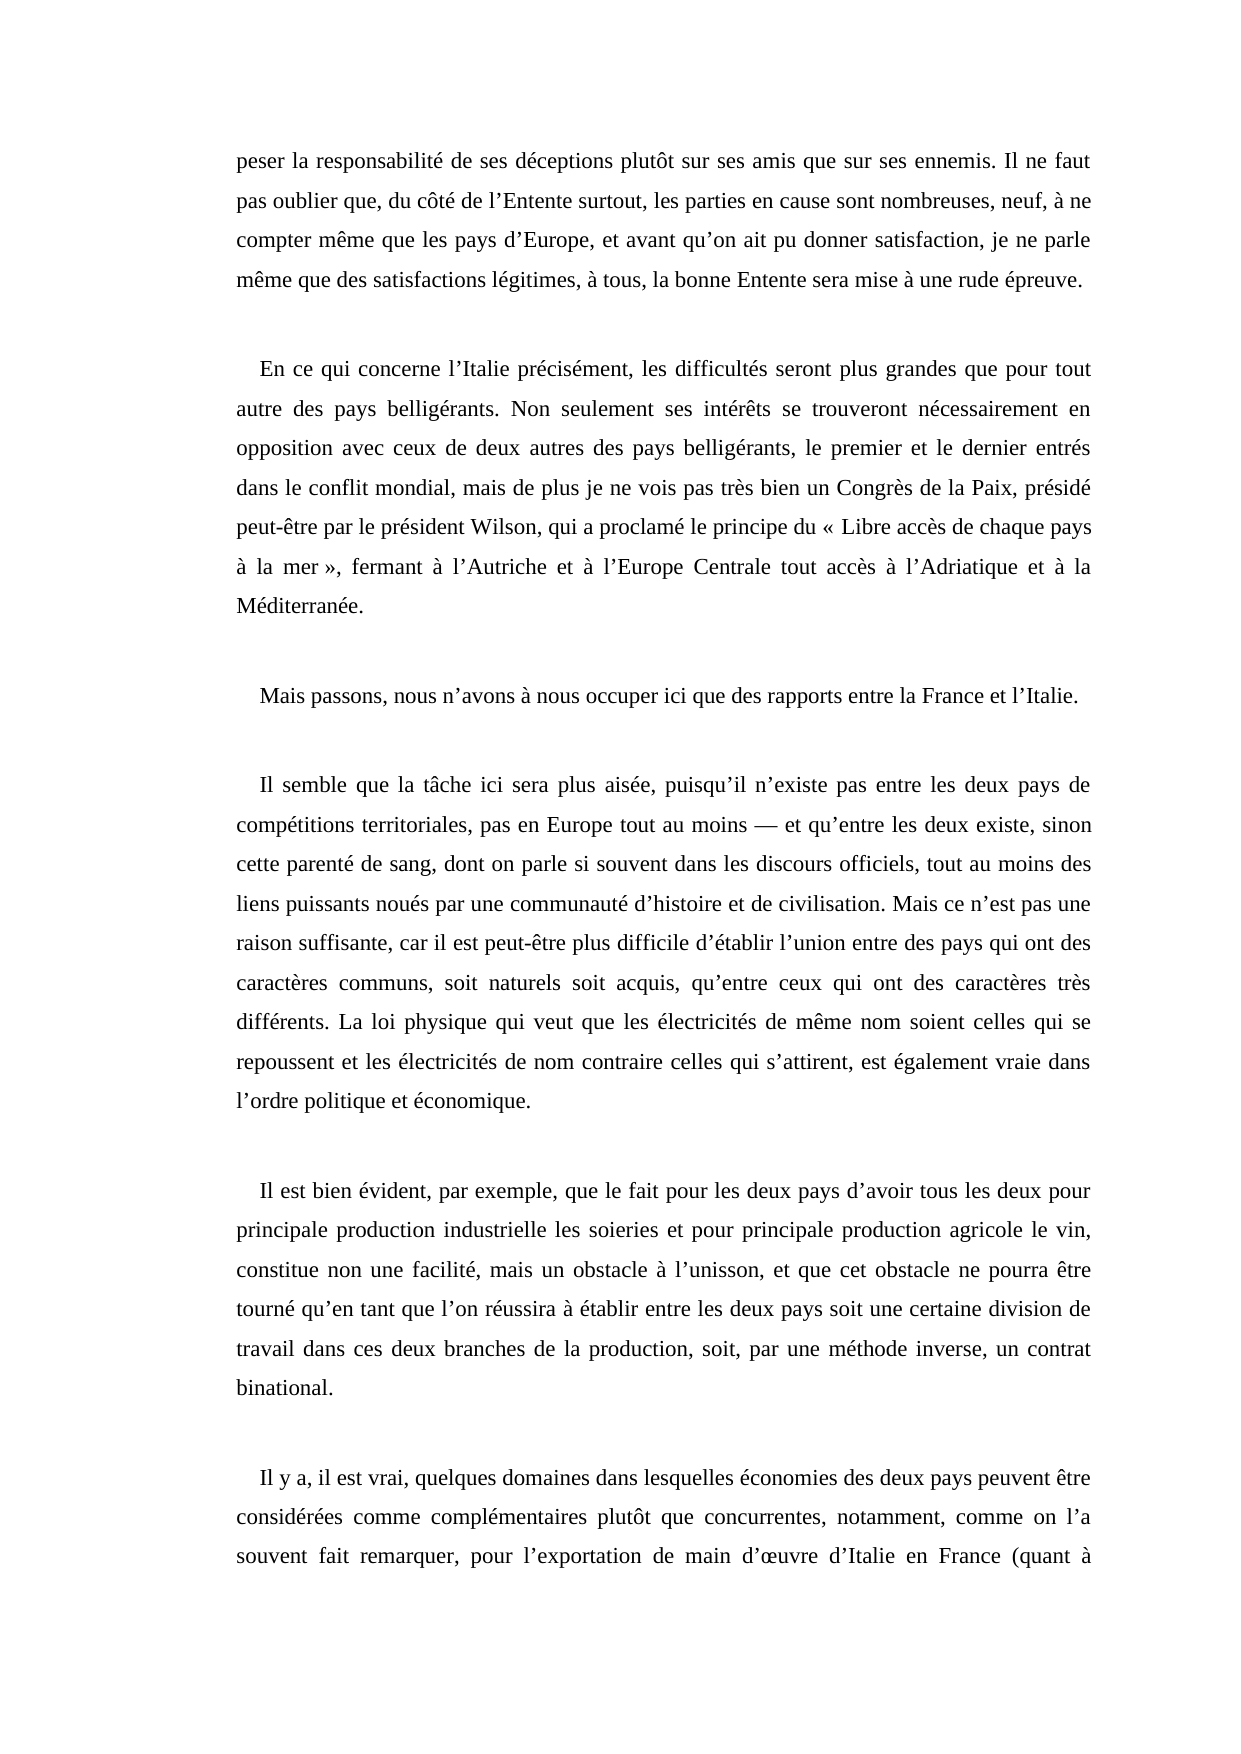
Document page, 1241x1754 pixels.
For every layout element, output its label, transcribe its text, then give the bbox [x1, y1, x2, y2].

text Il est bien évident, par exemple, que le fait pour les deux pays d’avoir tous les deux pour principale production industrielle les soieries et pour principale production agricole le vin, constitue non une facilité, mais un obstacle à l’unisson, et que cet obstacle ne pourra être tourné qu’en tant que l’on réussira à établir entre les deux pays soit une certaine division de travail dans ces deux branches de la production, soit, par une méthode inverse, un contrat binational. [236, 1177, 1093, 1400]
text Mais passons, nous n’avons à nous occuper ici que des rapports entre la France et l’Italie. [236, 682, 1093, 708]
text En ce qui concerne l’Italie précisément, les difficultés seront plus grandes que pour tout autre des pays belligérants. Non seulement ses intérêts se trouveront nécessairement en opposition avec ceux de deux autres des pays belligérants, le premier et le dernier entrés dans le conflit mondial, mais de plus je ne vois pas très bien un Congrès de la Paix, présidé peut-être par le président Wilson, qui a proclamé le principe du « Libre accès de chaque pays à la mer », fermant à l’Autriche et à l’Europe Centrale tout accès à l’Adriatique et à la Méditerranée. [236, 356, 1093, 619]
text Il semble que la tâche ici sera plus aisée, puisqu’il n’existe pas entre les deux pays de compétitions territoriales, pas en Europe tout au moins — et qu’entre les deux existe, sinon cette parenté de sang, dont on parle si souvent dans les discours officiels, tout au moins des liens puissants noués par une communauté d’histoire et de civilisation. Mais ce n’est pas une raison suffisante, car il est peut-être plus difficile d’établir l’union entre des pays qui ont des caractères communs, soit naturels soit acquis, qu’entre ceux qui ont des caractères très différents. La loi physique qui veut que les électricités de même nom soient celles qui se repoussent et les électricités de nom contraire celles qui s’attirent, est également vraie dans l’ordre politique et économique. [236, 771, 1093, 1113]
text peser la responsabilité de ses déceptions plutôt sur ses amis que sur ses ennemis. Il ne faut pas oublier que, du côté de l’Entente surtout, les parties en cause sont nombreuses, neuf, à ne compter même que les pays d’Europe, et avant qu’on ait pu donner satisfaction, je ne parle même que des satisfactions légitimes, à tous, la bonne Entente sera mise à une rude épreuve. [236, 148, 1093, 292]
text Il y a, il est vrai, quelques domaines dans lesquelles économies des deux pays peuvent être considérées comme complémentaires plutôt que concurrentes, notamment, comme on l’a souvent fait remarquer, pour l’exportation de main d’œuvre d’Italie en France (quant à [236, 1463, 1093, 1569]
